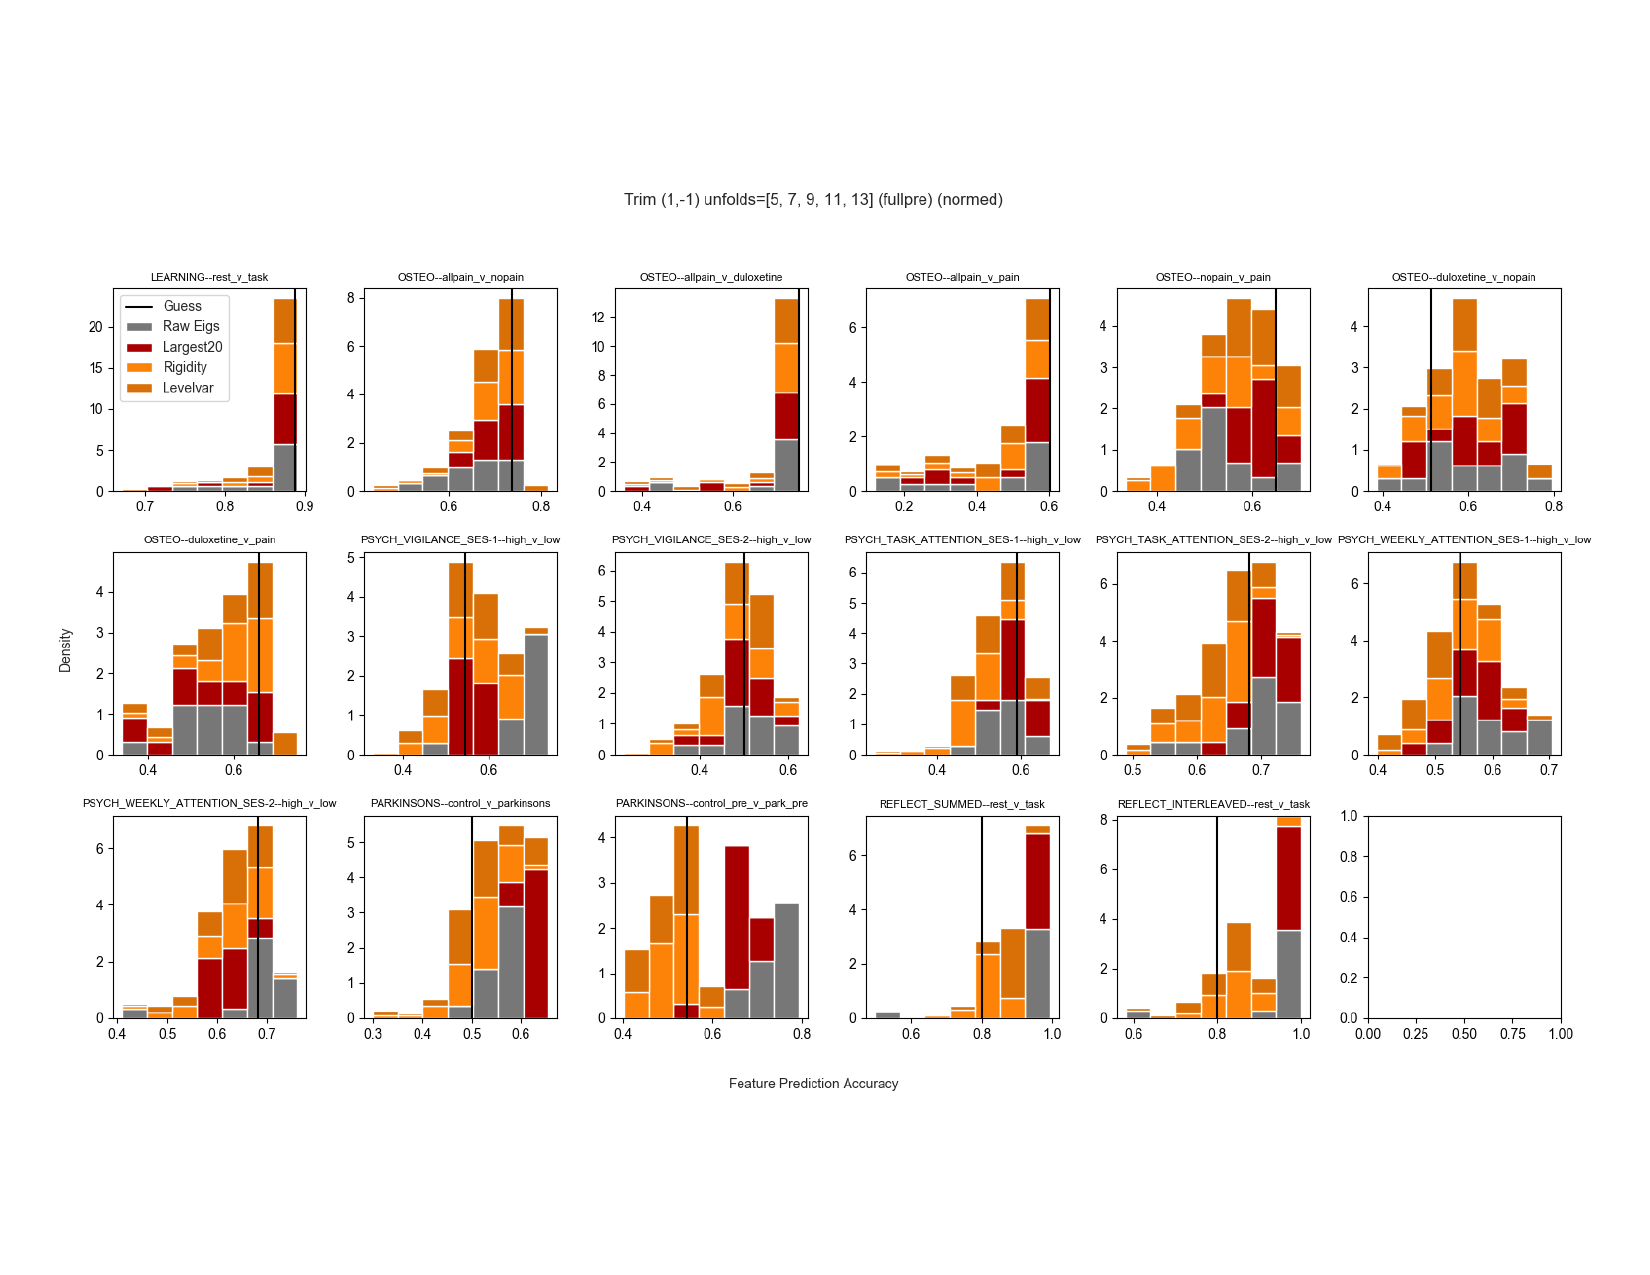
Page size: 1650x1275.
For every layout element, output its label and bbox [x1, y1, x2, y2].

picture [32, 175, 1612, 1122]
